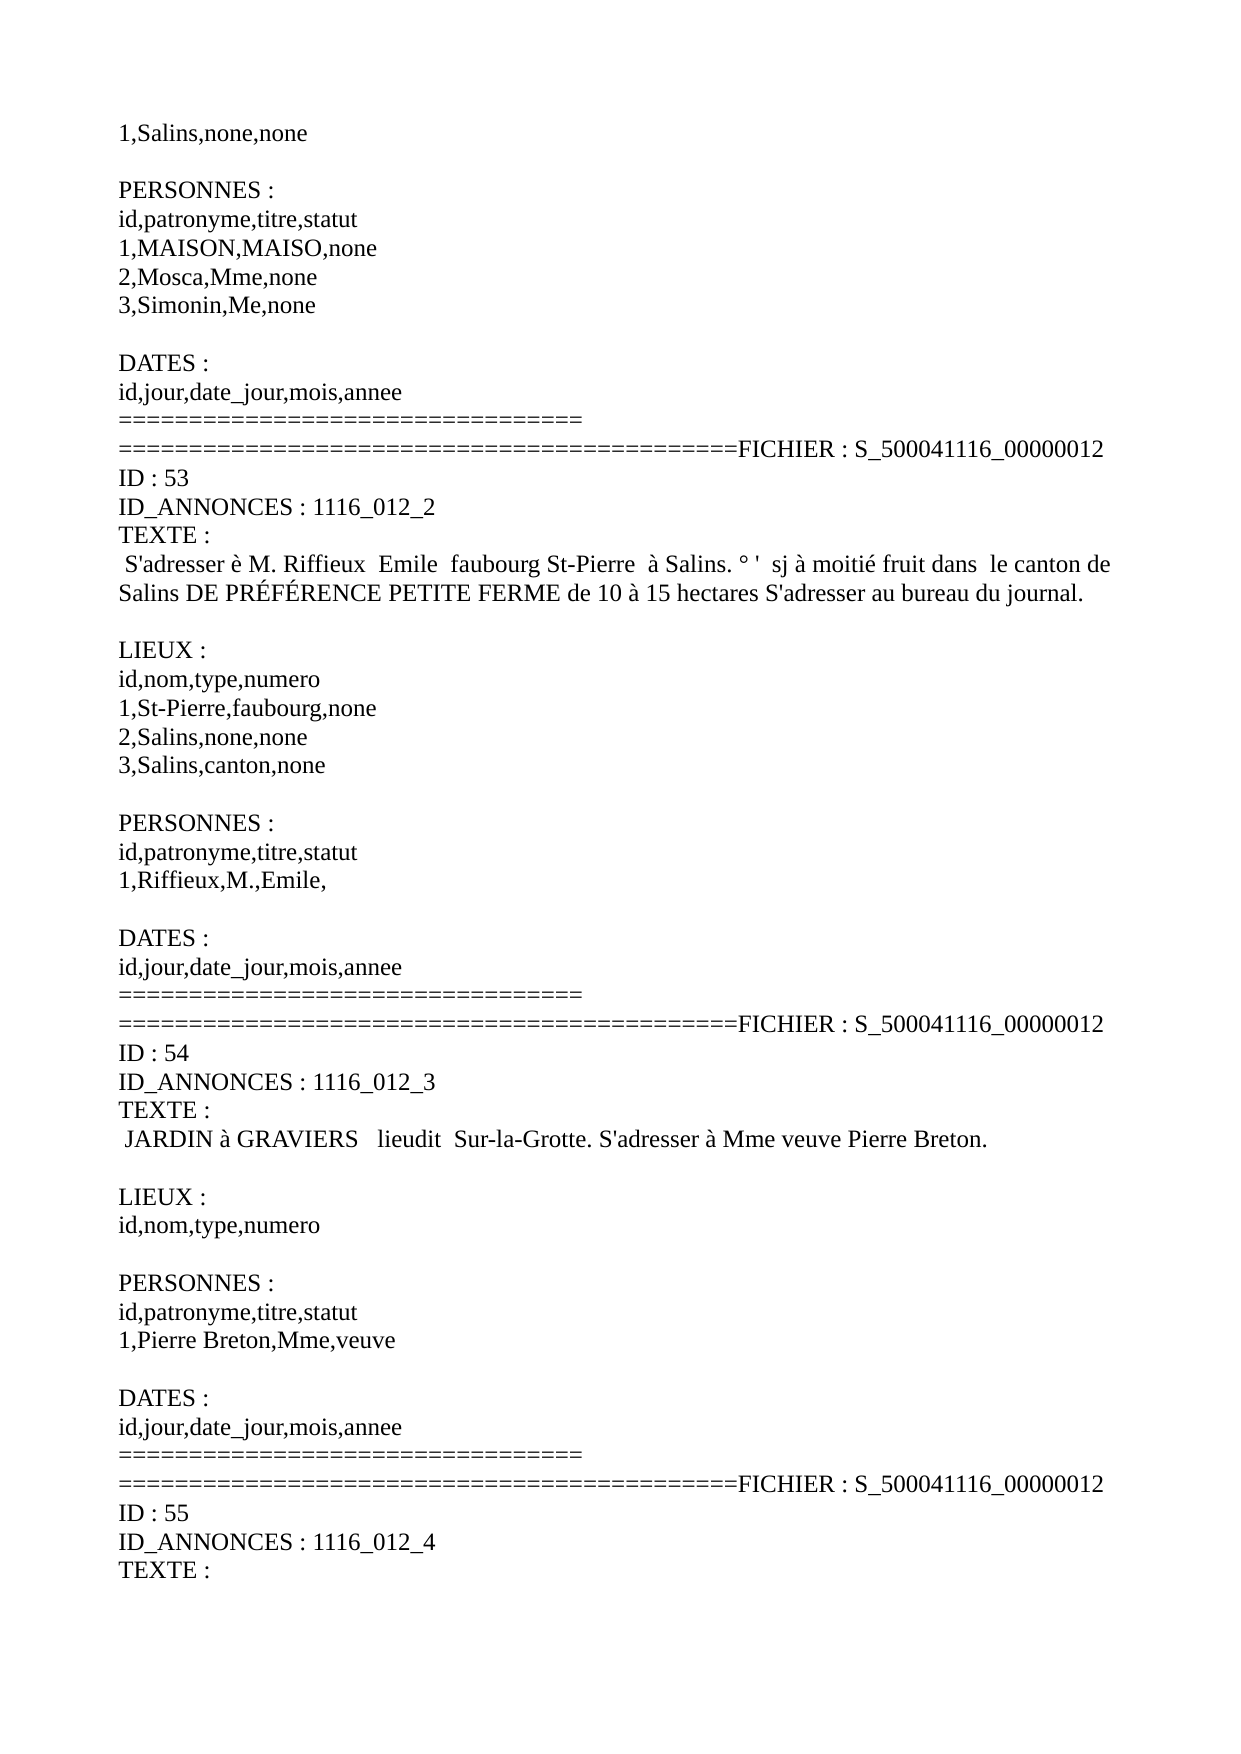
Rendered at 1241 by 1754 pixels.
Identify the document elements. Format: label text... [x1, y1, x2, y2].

text TEXTE : [118, 1096, 1122, 1124]
text ID_ANNONCES : 1116_012_3 [118, 1067, 1122, 1096]
text id,patronyme,titre,statut [118, 837, 1122, 866]
text 1,Salins,none,none [118, 118, 1122, 147]
text 3,Salins,canton,none [118, 751, 1122, 779]
text DATES : [118, 1383, 1122, 1412]
text ID : 53 [118, 463, 1122, 492]
text id,jour,date_jour,mois,annee [118, 952, 1122, 981]
text S'adresser è M. Riffieux Emile faubourg St-Pierre à Salins. ° ' sj à moitié fruit dans le canton de Salins DE PRÉFÉRENCE PETITE FERME de 10 à 15 hectares S'adresser au bureau du journal. [118, 549, 1122, 607]
text id,nom,type,numero [118, 664, 1122, 693]
text id,patronyme,titre,statut [118, 204, 1122, 233]
text 1,Pierre Breton,Mme,veuve [118, 1326, 1122, 1354]
text id,patronyme,titre,statut [118, 1297, 1122, 1326]
text LIEUX : [118, 636, 1122, 664]
text 1,St-Pierre,faubourg,none [118, 693, 1122, 722]
text id,jour,date_jour,mois,annee [118, 377, 1122, 406]
text DATES : [118, 348, 1122, 377]
text PERSONNES : [118, 808, 1122, 837]
text DATES : [118, 923, 1122, 952]
text 1,MAISON,MAISO,none [118, 233, 1122, 262]
text ID_ANNONCES : 1116_012_4 [118, 1527, 1122, 1556]
text TEXTE : [118, 521, 1122, 549]
text ============================================FICHIER : S_500041116_00000012 [118, 1469, 1122, 1498]
text 2,Salins,none,none [118, 722, 1122, 751]
text ================================= [118, 981, 1122, 1009]
text ============================================FICHIER : S_500041116_00000012 [118, 1009, 1122, 1038]
text id,nom,type,numero [118, 1211, 1122, 1239]
text 2,Mosca,Mme,none [118, 262, 1122, 291]
text ============================================FICHIER : S_500041116_00000012 [118, 434, 1122, 463]
text ID : 55 [118, 1498, 1122, 1527]
text ID_ANNONCES : 1116_012_2 [118, 492, 1122, 521]
text ================================= [118, 1441, 1122, 1469]
text JARDIN à GRAVIERS lieudit Sur-la-Grotte. S'adresser à Mme veuve Pierre Breton. [118, 1124, 1122, 1153]
text LIEUX : [118, 1182, 1122, 1211]
text ID : 54 [118, 1038, 1122, 1067]
text 3,Simonin,Me,none [118, 291, 1122, 319]
text id,jour,date_jour,mois,annee [118, 1412, 1122, 1441]
text PERSONNES : [118, 176, 1122, 204]
text PERSONNES : [118, 1268, 1122, 1297]
text 1,Riffieux,M.,Emile, [118, 866, 1122, 894]
text TEXTE : [118, 1556, 1122, 1584]
text ================================= [118, 406, 1122, 434]
